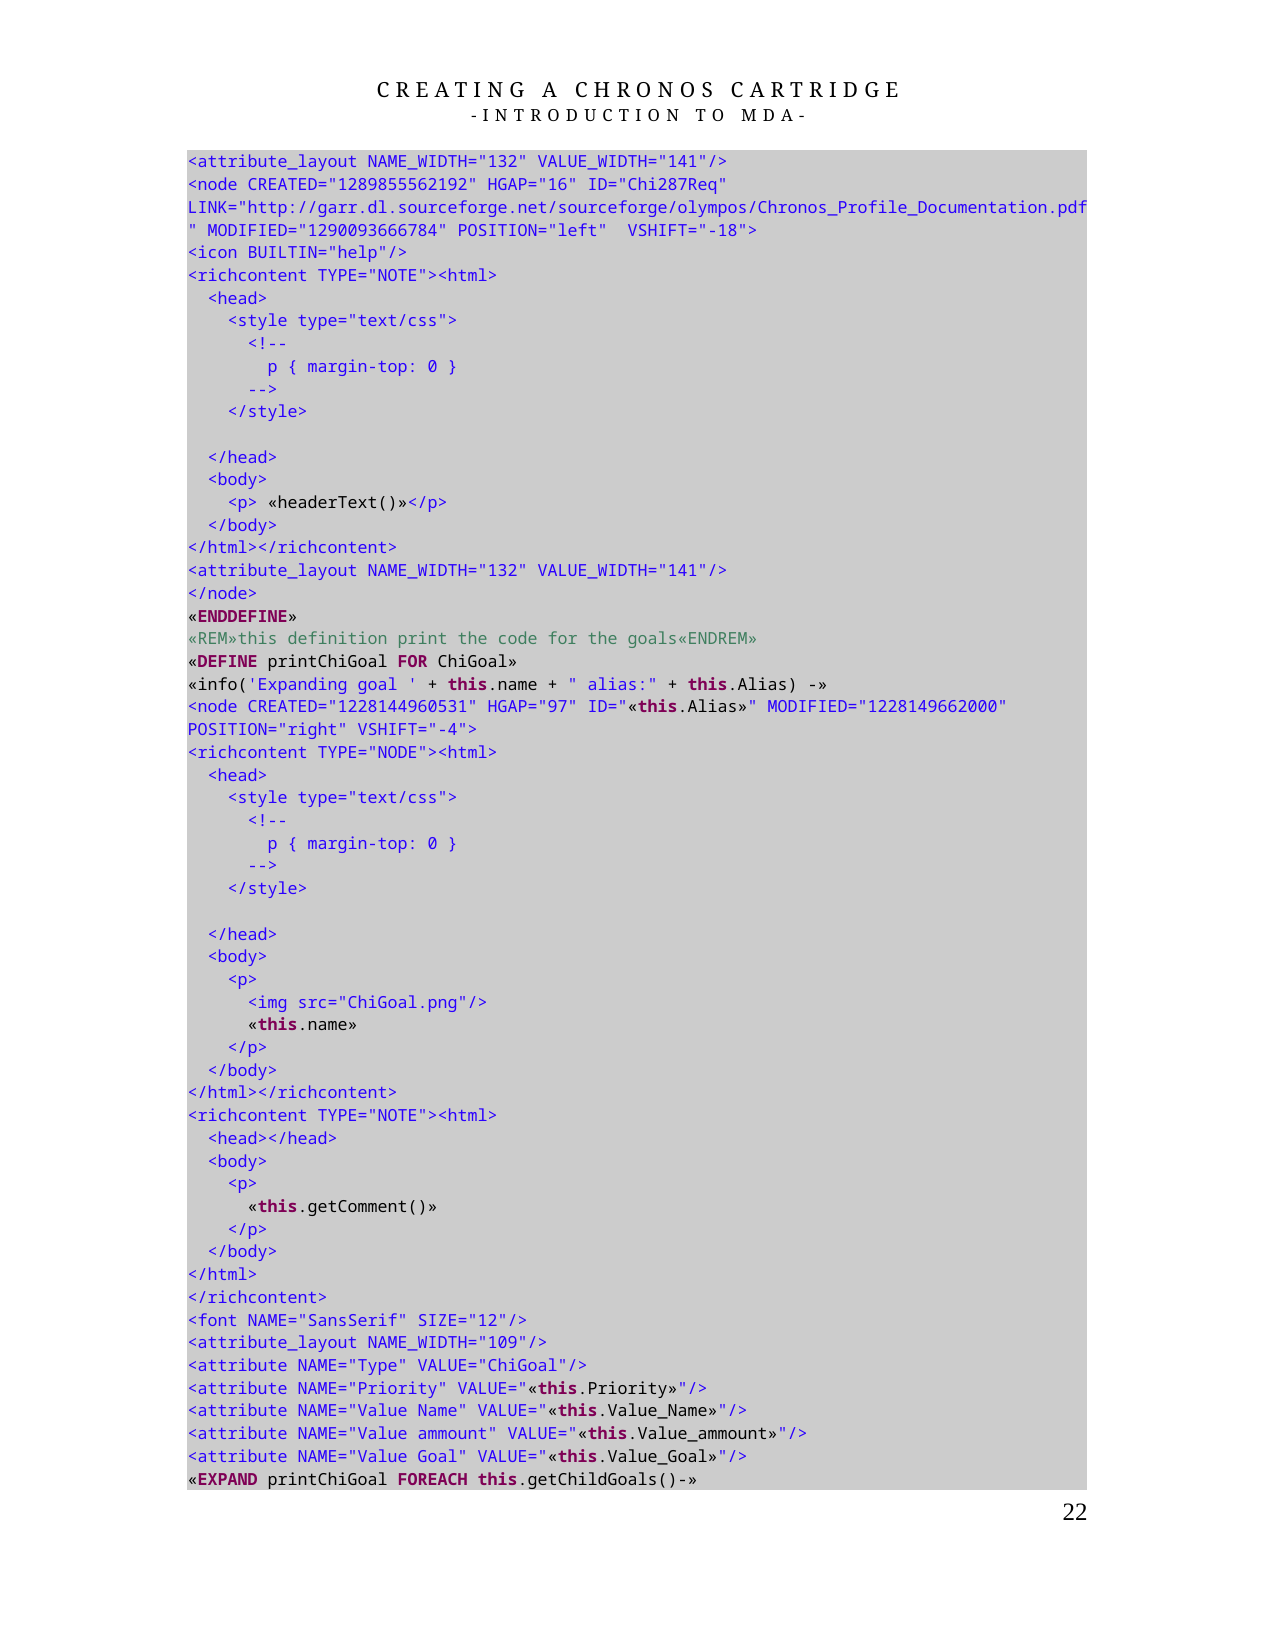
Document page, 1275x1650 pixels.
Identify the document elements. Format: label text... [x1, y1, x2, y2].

text «info('Expanding goal ' + this.name + " alias:" + this.Alias) -» [187, 672, 1087, 695]
text </html> [187, 1263, 1087, 1285]
text <attribute NAME="Value ammount" VALUE="«this.Value_ammount»"/> [187, 1422, 1087, 1444]
text «EXPAND printChiGoal FOREACH this.getChildGoals()-» [187, 1467, 1087, 1490]
text p { margin-top: 0 } [187, 831, 1087, 854]
text </p> [187, 1217, 1087, 1240]
text <body> [187, 1149, 1087, 1172]
text <attribute_layout NAME_WIDTH="132" VALUE_WIDTH="141"/> [187, 150, 1087, 173]
text </html></richcontent> [187, 536, 1087, 559]
text p { margin-top: 0 } [187, 354, 1087, 377]
text </richcontent> [187, 1285, 1087, 1308]
text <!-- [187, 808, 1087, 831]
text «this.name» [187, 1013, 1087, 1036]
text <!-- [187, 332, 1087, 354]
text --> [187, 377, 1087, 400]
text <attribute_layout NAME_WIDTH="132" VALUE_WIDTH="141"/> [187, 559, 1087, 581]
text </body> [187, 513, 1087, 536]
text </node> [187, 581, 1087, 604]
text </head> [187, 445, 1087, 468]
text </style> [187, 877, 1087, 899]
text <p> [187, 1172, 1087, 1194]
text <attribute NAME="Priority" VALUE="«this.Priority»"/> [187, 1376, 1087, 1399]
text <style type="text/css"> [187, 786, 1087, 808]
text «ENDDEFINE» [187, 604, 1087, 627]
text <body> [187, 468, 1087, 491]
text <body> [187, 945, 1087, 967]
text <richcontent TYPE="NODE"><html> [187, 740, 1087, 763]
text </body> [187, 1240, 1087, 1263]
text --> [187, 854, 1087, 877]
text </html></richcontent> [187, 1081, 1087, 1104]
text </style> [187, 400, 1087, 422]
text <p> «headerText()»</p> [187, 491, 1087, 513]
text <attribute NAME="Value Name" VALUE="«this.Value_Name»"/> [187, 1399, 1087, 1422]
text <node CREATED="1228144960531" HGAP="97" ID="«this.Alias»" MODIFIED="1228149662000" POSITION="right" VSHIFT="-4"> [187, 695, 1087, 740]
text <attribute_layout NAME_WIDTH="109"/> [187, 1331, 1087, 1353]
text </p> [187, 1036, 1087, 1058]
text <richcontent TYPE="NOTE"><html> [187, 263, 1087, 286]
text <richcontent TYPE="NOTE"><html> [187, 1104, 1087, 1126]
text <style type="text/css"> [187, 309, 1087, 332]
text <head> [187, 286, 1087, 309]
text <attribute NAME="Type" VALUE="ChiGoal"/> [187, 1353, 1087, 1376]
text <head> [187, 763, 1087, 786]
text <attribute NAME="Value Goal" VALUE="«this.Value_Goal»"/> [187, 1444, 1087, 1467]
text <head></head> [187, 1126, 1087, 1149]
text <font NAME="SansSerif" SIZE="12"/> [187, 1308, 1087, 1331]
text «this.getComment()» [187, 1194, 1087, 1217]
text <img src="ChiGoal.png"/> [187, 990, 1087, 1013]
text «REM»this definition print the code for the goals«ENDREM» [187, 627, 1087, 649]
text </head> [187, 922, 1087, 945]
text <icon BUILTIN="help"/> [187, 241, 1087, 263]
text </body> [187, 1058, 1087, 1081]
text «DEFINE printChiGoal FOR ChiGoal» [187, 649, 1087, 672]
text <p> [187, 967, 1087, 990]
text <node CREATED="1289855562192" HGAP="16" ID="Chi287Req" LINK="http://garr.dl.sourceforge.net/sourceforge/olympos/Chronos_Profile_Documentation.pdf" MODIFIED="1290093666784" POSITION="left" VSHIFT="-18"> [187, 173, 1087, 241]
